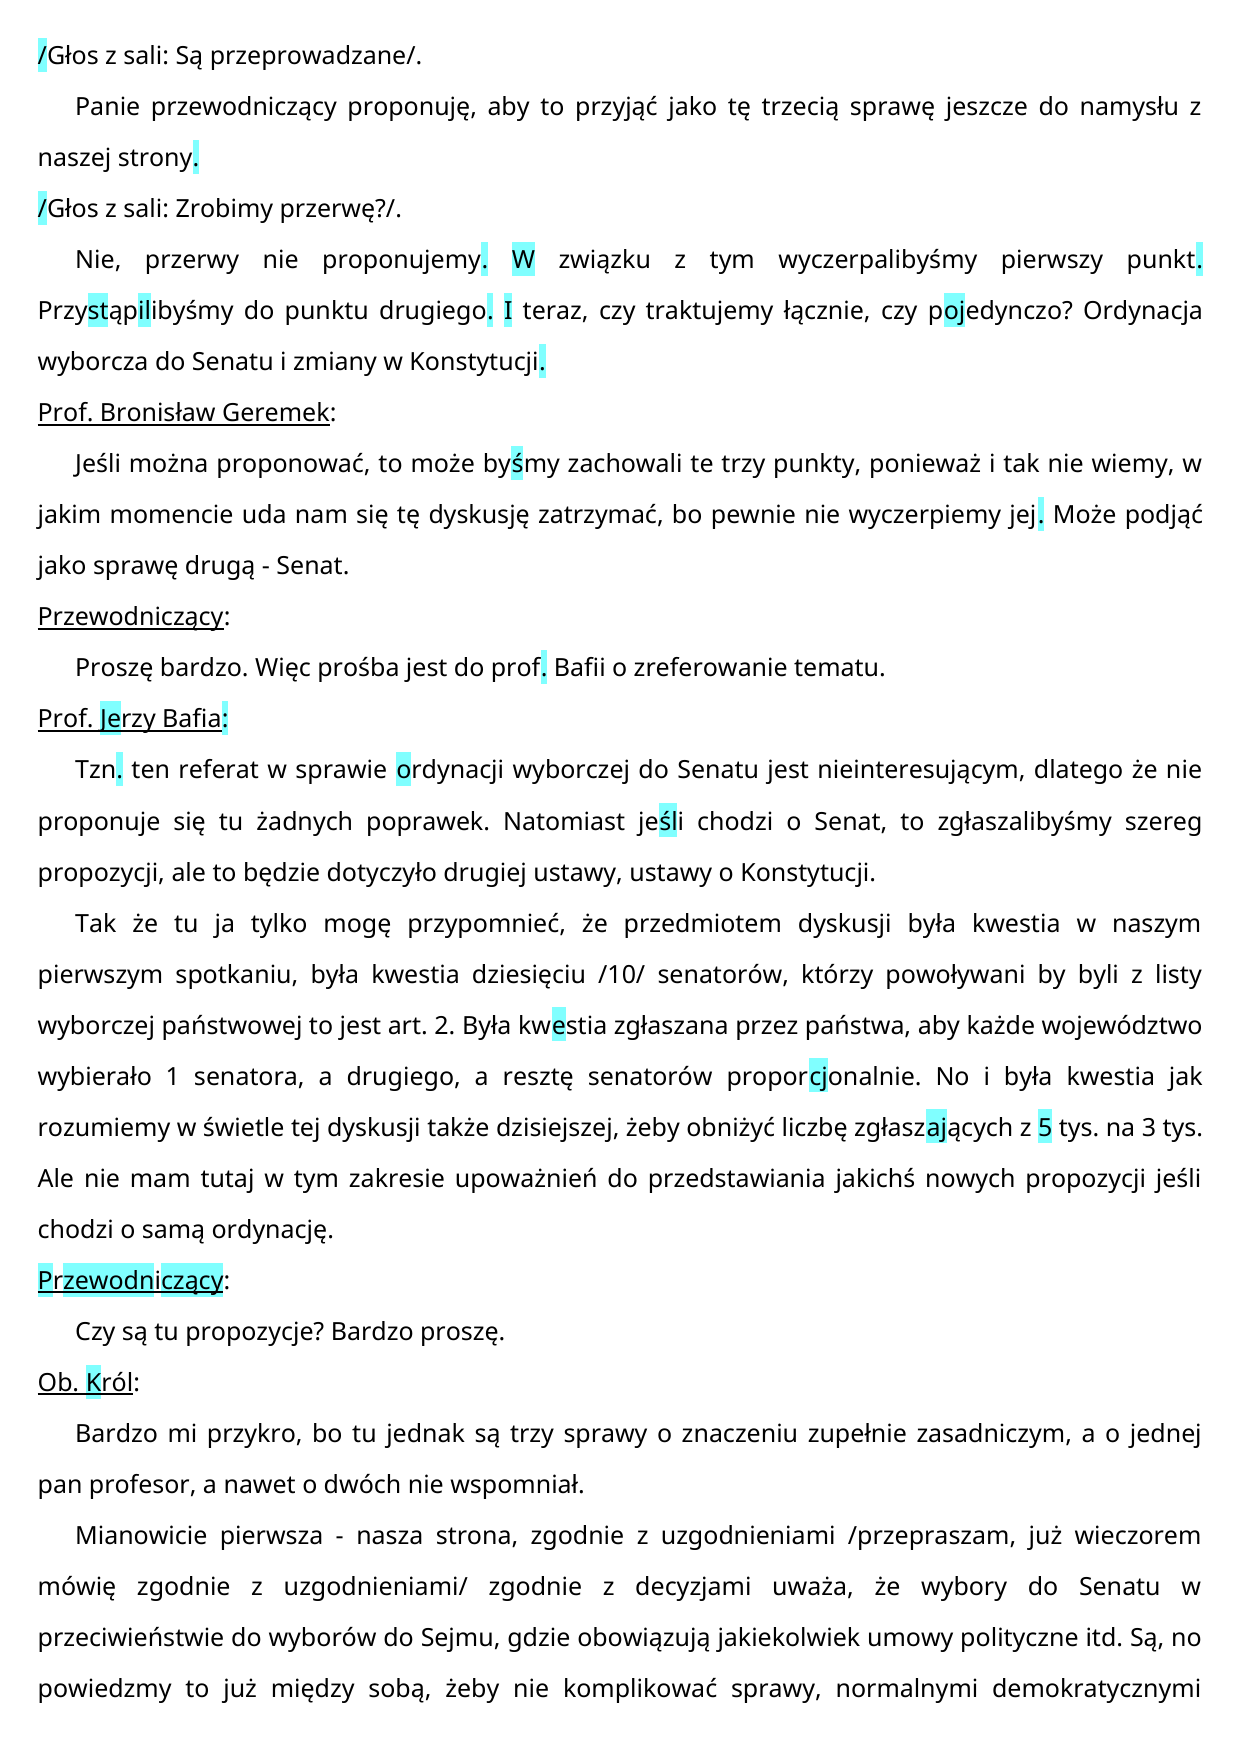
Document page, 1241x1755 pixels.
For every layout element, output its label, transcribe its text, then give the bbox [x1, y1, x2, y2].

text Przewodniczący: [37, 599, 1203, 633]
text Panie przewodniczący proponuję, aby to przyjąć jako tę trzecią sprawę jeszcze do namysłu z naszej strony. [37, 88, 1203, 174]
text Ob. Król: [37, 1364, 1203, 1399]
text Proszę bardzo. Więc prośba jest do prof. Bafii o zreferowanie tematu. [37, 650, 1203, 684]
text Tak że tu ja tylko mogę przypomnieć, że przedmiotem dyskusji była kwestia w naszym pierwszym spotkaniu, była kwestia dziesięciu /10/ senatorów, którzy powoływani by byli z listy wyborczej państwowej to jest art. 2. Była kwestia zgłaszana przez państwa, aby każde województwo wybierało 1 senatora, a drugiego, a resztę senatorów proporcjonalnie. No i była kwestia jak rozumiemy w świetle tej dyskusji także dzisiejszej, żeby obniżyć liczbę zgłaszających z 5 tys. na 3 tys. Ale nie mam tutaj w tym zakresie upoważnień do przedstawiania jakichś nowych propozycji jeśli chodzi o samą ordynację. [37, 905, 1203, 1246]
text Tzn. ten referat w sprawie ordynacji wyborczej do Senatu jest nieinteresującym, dlatego że nie proponuje się tu żadnych poprawek. Natomiast jeśli chodzi o Senat, to zgłaszalibyśmy szereg propozycji, ale to będzie dotyczyło drugiej ustawy, ustawy o Konstytucji. [37, 752, 1203, 888]
text /Głos z sali: Zrobimy przerwę?/. [37, 191, 1203, 225]
text Jeśli można proponować, to może byśmy zachowali te trzy punkty, ponieważ i tak nie wiemy, w jakim momencie uda nam się tę dyskusję zatrzymać, bo pewnie nie wyczerpiemy jej. Może podjąć jako sprawę drugą - Senat. [37, 446, 1203, 582]
text /Głos z sali: Są przeprowadzane/. [37, 37, 1203, 72]
text Mianowicie pierwsza - nasza strona, zgodnie z uzgodnieniami /przepraszam, już wieczorem mówię zgodnie z uzgodnieniami/ zgodnie z decyzjami uważa, że wybory do Senatu w przeciwieństwie do wyborów do Sejmu, gdzie obowiązują jakiekolwiek umowy polityczne itd. Są, no powiedzmy to już między sobą, żeby nie komplikować sprawy, normalnymi demokratycznymi [37, 1518, 1203, 1705]
text Nie, przerwy nie proponujemy. W związku z tym wyczerpalibyśmy pierwszy punkt. Przystąpilibyśmy do punktu drugiego. I teraz, czy traktujemy łącznie, czy pojedynczo? Ordynacja wyborcza do Senatu i zmiany w Konstytucji. [37, 242, 1203, 378]
text Prof. Bronisław Geremek: [37, 395, 1203, 429]
text Bardzo mi przykro, bo tu jednak są trzy sprawy o znaczeniu zupełnie zasadniczym, a o jednej pan profesor, a nawet o dwóch nie wspomniał. [37, 1416, 1203, 1501]
text Prof. Jerzy Bafia: [37, 701, 1203, 735]
text Czy są tu propozycje? Bardzo proszę. [37, 1313, 1203, 1348]
text Przewodniczący: [37, 1262, 1203, 1297]
